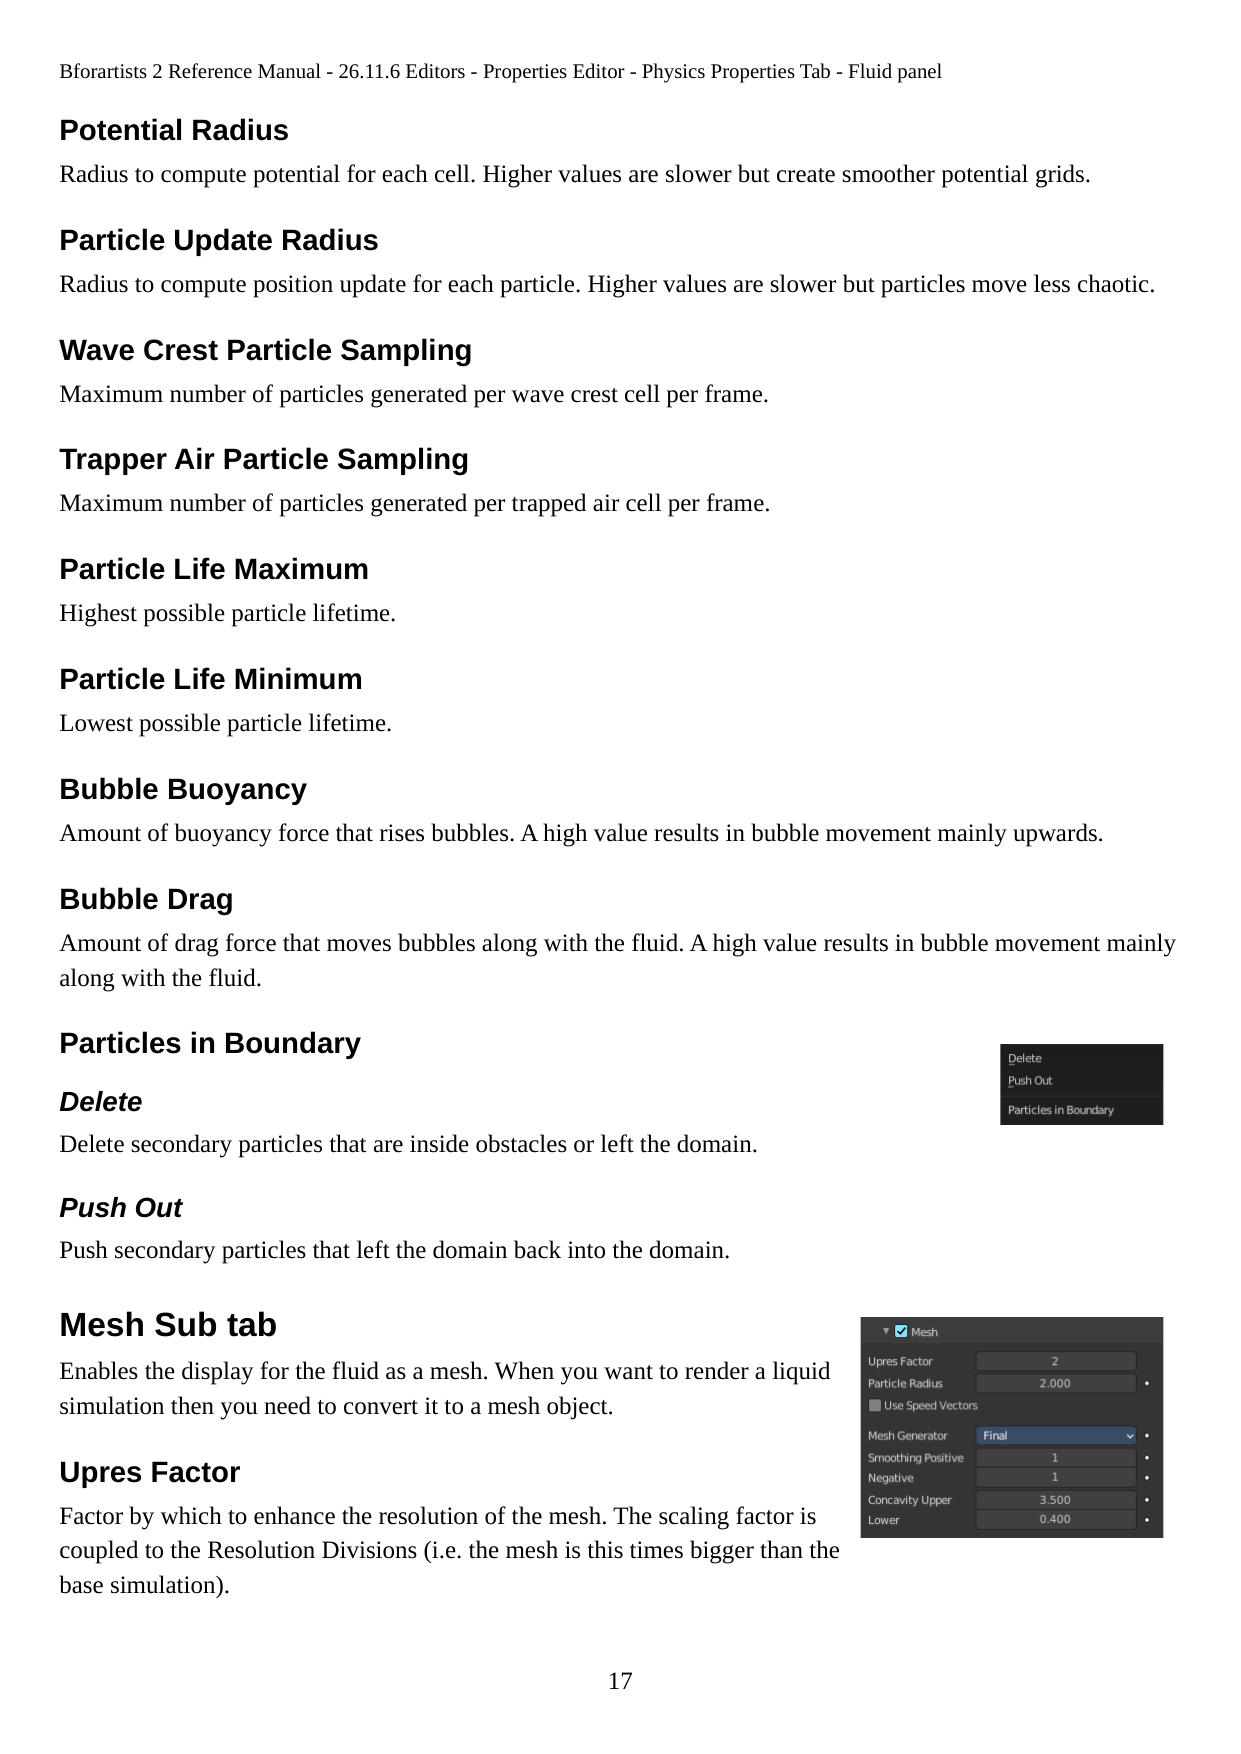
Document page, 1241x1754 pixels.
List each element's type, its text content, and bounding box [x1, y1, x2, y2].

picture [860, 1317, 1164, 1538]
text Maximum number of particles generated per wave crest cell per frame. [59, 379, 1181, 407]
subtitle [1164, 1085, 1181, 1117]
subtitle Trapper Air Particle Sampling [59, 442, 1181, 476]
text Enables the display for the fluid as a mesh. When you want to render a liquid simulation then you need to convert it to a mesh object. [59, 1356, 860, 1419]
subtitle Mesh Sub tab [59, 1305, 1181, 1344]
text Lowest possible particle lifetime. [59, 708, 1181, 737]
text Amount of drag force that moves bubbles along with the fluid. A high value results in bubble movement mainly along with the fluid. [59, 928, 1181, 991]
text Delete secondary particles that are inside obstacles or left the domain. [59, 1129, 1181, 1158]
text Push secondary particles that left the domain back into the domain. [59, 1235, 1181, 1264]
subtitle Particle Life Maximum [59, 552, 1181, 586]
subtitle Delete [59, 1085, 1000, 1117]
text Radius to compute potential for each cell. Higher values are slower but create smoother potential grids. [59, 159, 1181, 188]
subtitle Bubble Buoyancy [59, 772, 1181, 806]
text Radius to compute position update for each particle. Higher values are slower but particles move less chaotic. [59, 269, 1181, 297]
text Highest possible particle lifetime. [59, 598, 1181, 627]
subtitle Particle Update Radius [59, 222, 1181, 256]
subtitle Particles in Boundary [59, 1026, 1181, 1060]
subtitle Upres Factor [59, 1454, 860, 1488]
text Amount of buoyancy force that rises bubbles. A high value results in bubble movement mainly upwards. [59, 818, 1181, 847]
subtitle [1164, 1454, 1181, 1488]
subtitle Potential Radius [59, 113, 1181, 146]
picture [1000, 1044, 1164, 1125]
subtitle Push Out [59, 1191, 1181, 1223]
text Factor by which to enhance the resolution of the mesh. The scaling factor is coupled to the Resolution Divisions (i.e. the mesh is this times bigger than the base simulation). [59, 1501, 1181, 1598]
subtitle Wave Crest Particle Sampling [59, 332, 1181, 366]
subtitle Particle Life Minimum [59, 662, 1181, 696]
text Maximum number of particles generated per trapped air cell per frame. [59, 488, 1181, 517]
subtitle Bubble Drag [59, 882, 1181, 916]
